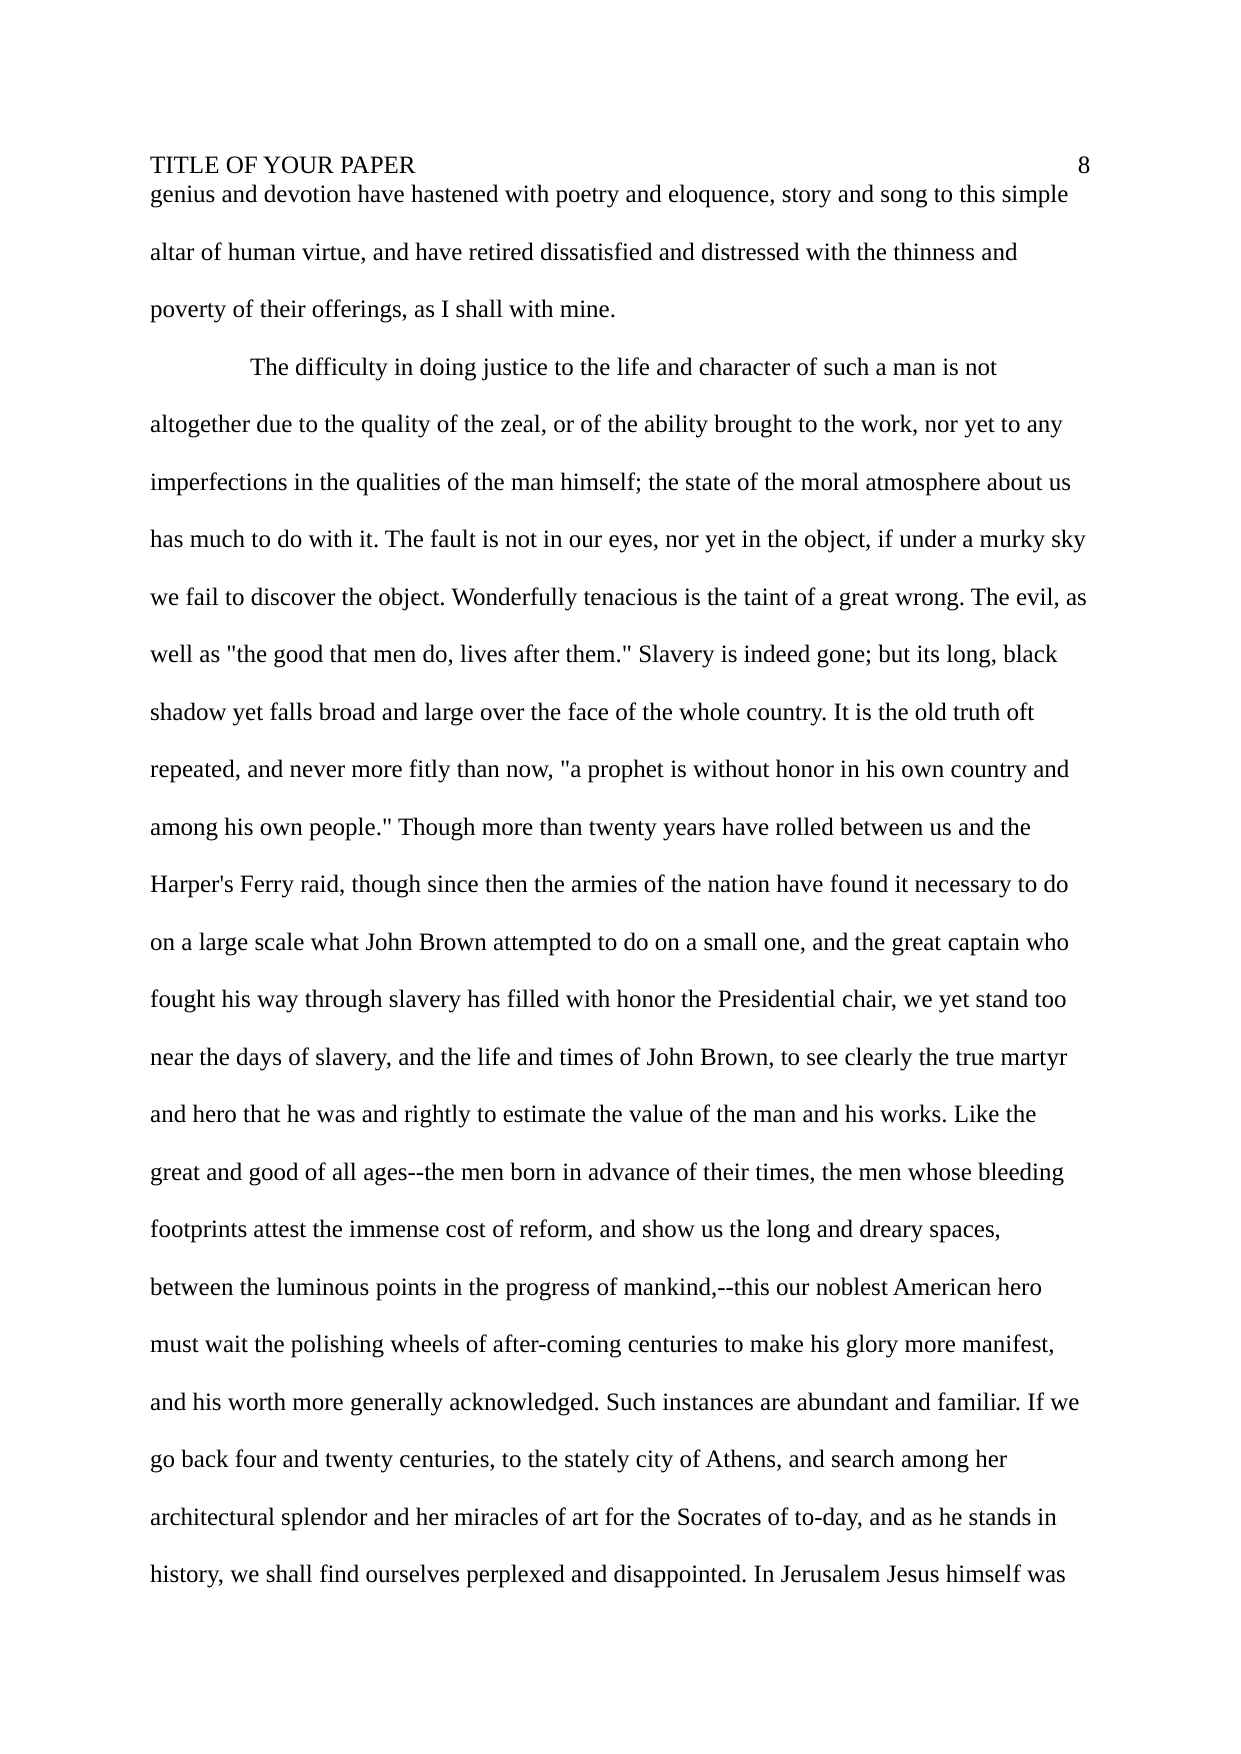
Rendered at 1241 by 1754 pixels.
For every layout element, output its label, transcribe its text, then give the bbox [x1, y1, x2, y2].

text genius and devotion have hastened with poetry and eloquence, story and song to this simple altar of human virtue, and have retired dissatisfied and distressed with the thinness and poverty of their offerings, as I shall with mine. [150, 179, 1090, 323]
text The difficulty in doing justice to the life and character of such a man is not altogether due to the quality of the zeal, or of the ability brought to the work, nor yet to any imperfections in the qualities of the man himself; the state of the moral atmosphere about us has much to do with it. The fault is not in our eyes, nor yet in the object, if under a murky sky we fail to discover the object. Wonderfully tenacious is the taint of a great wrong. The evil, as well as "the good that men do, lives after them." Slavery is indeed gone; but its long, black shadow yet falls broad and large over the face of the whole country. It is the old truth oft repeated, and never more fitly than now, "a prophet is without honor in his own country and among his own people." Though more than twenty years have rolled between us and the Harper's Ferry raid, though since then the armies of the nation have found it necessary to do on a large scale what John Brown attempted to do on a small one, and the great captain who fought his way through slavery has filled with honor the Presidential chair, we yet stand too near the days of slavery, and the life and times of John Brown, to see clearly the true martyr and hero that he was and rightly to estimate the value of the man and his works. Like the great and good of all ages--the men born in advance of their times, the men whose bleeding footprints attest the immense cost of reform, and show us the long and dreary spaces, between the luminous points in the progress of mankind,--this our noblest American hero must wait the polishing wheels of after-coming centuries to make his glory more manifest, and his worth more generally acknowledged. Such instances are abundant and familiar. If we go back four and twenty centuries, to the stately city of Athens, and search among her architectural splendor and her miracles of art for the Socrates of to-day, and as he stands in history, we shall find ourselves perplexed and disappointed. In Jerusalem Jesus himself was [150, 352, 1090, 1588]
